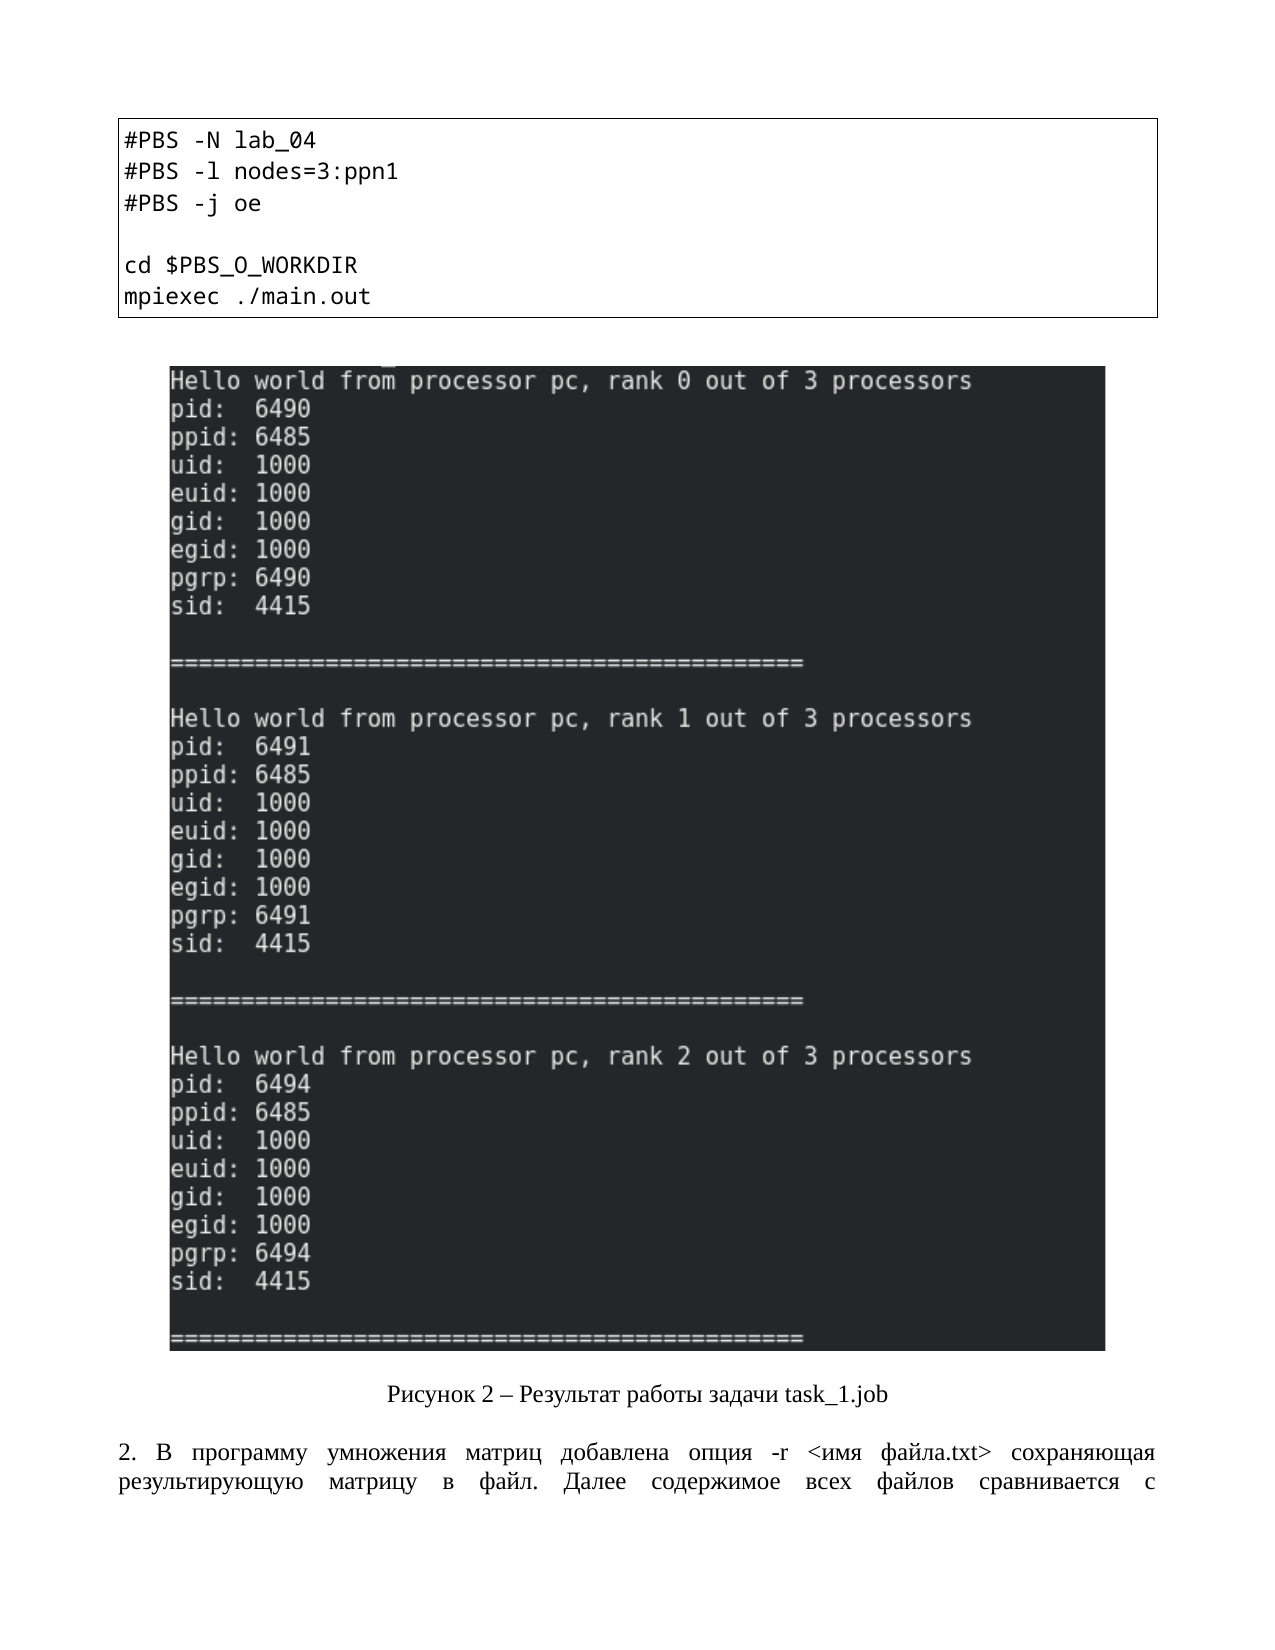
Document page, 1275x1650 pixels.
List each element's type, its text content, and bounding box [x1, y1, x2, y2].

picture [169, 366, 1106, 1351]
text Рисунок 2 – Результат работы задачи task_1.job [118, 1379, 1157, 1408]
text 2. В программу умножения матриц добавлена опция -r <имя файла.txt> сохраняющая результирующую матрицу в файл. Далее содержимое всех файлов сравнивается с [118, 1437, 1157, 1494]
table_header #PBS -N lab_04 #PBS -l nodes=3:ppn1 #PBS -j oe cd $PBS_O_WORKDIR mpiexec ./main.out [119, 119, 1157, 317]
